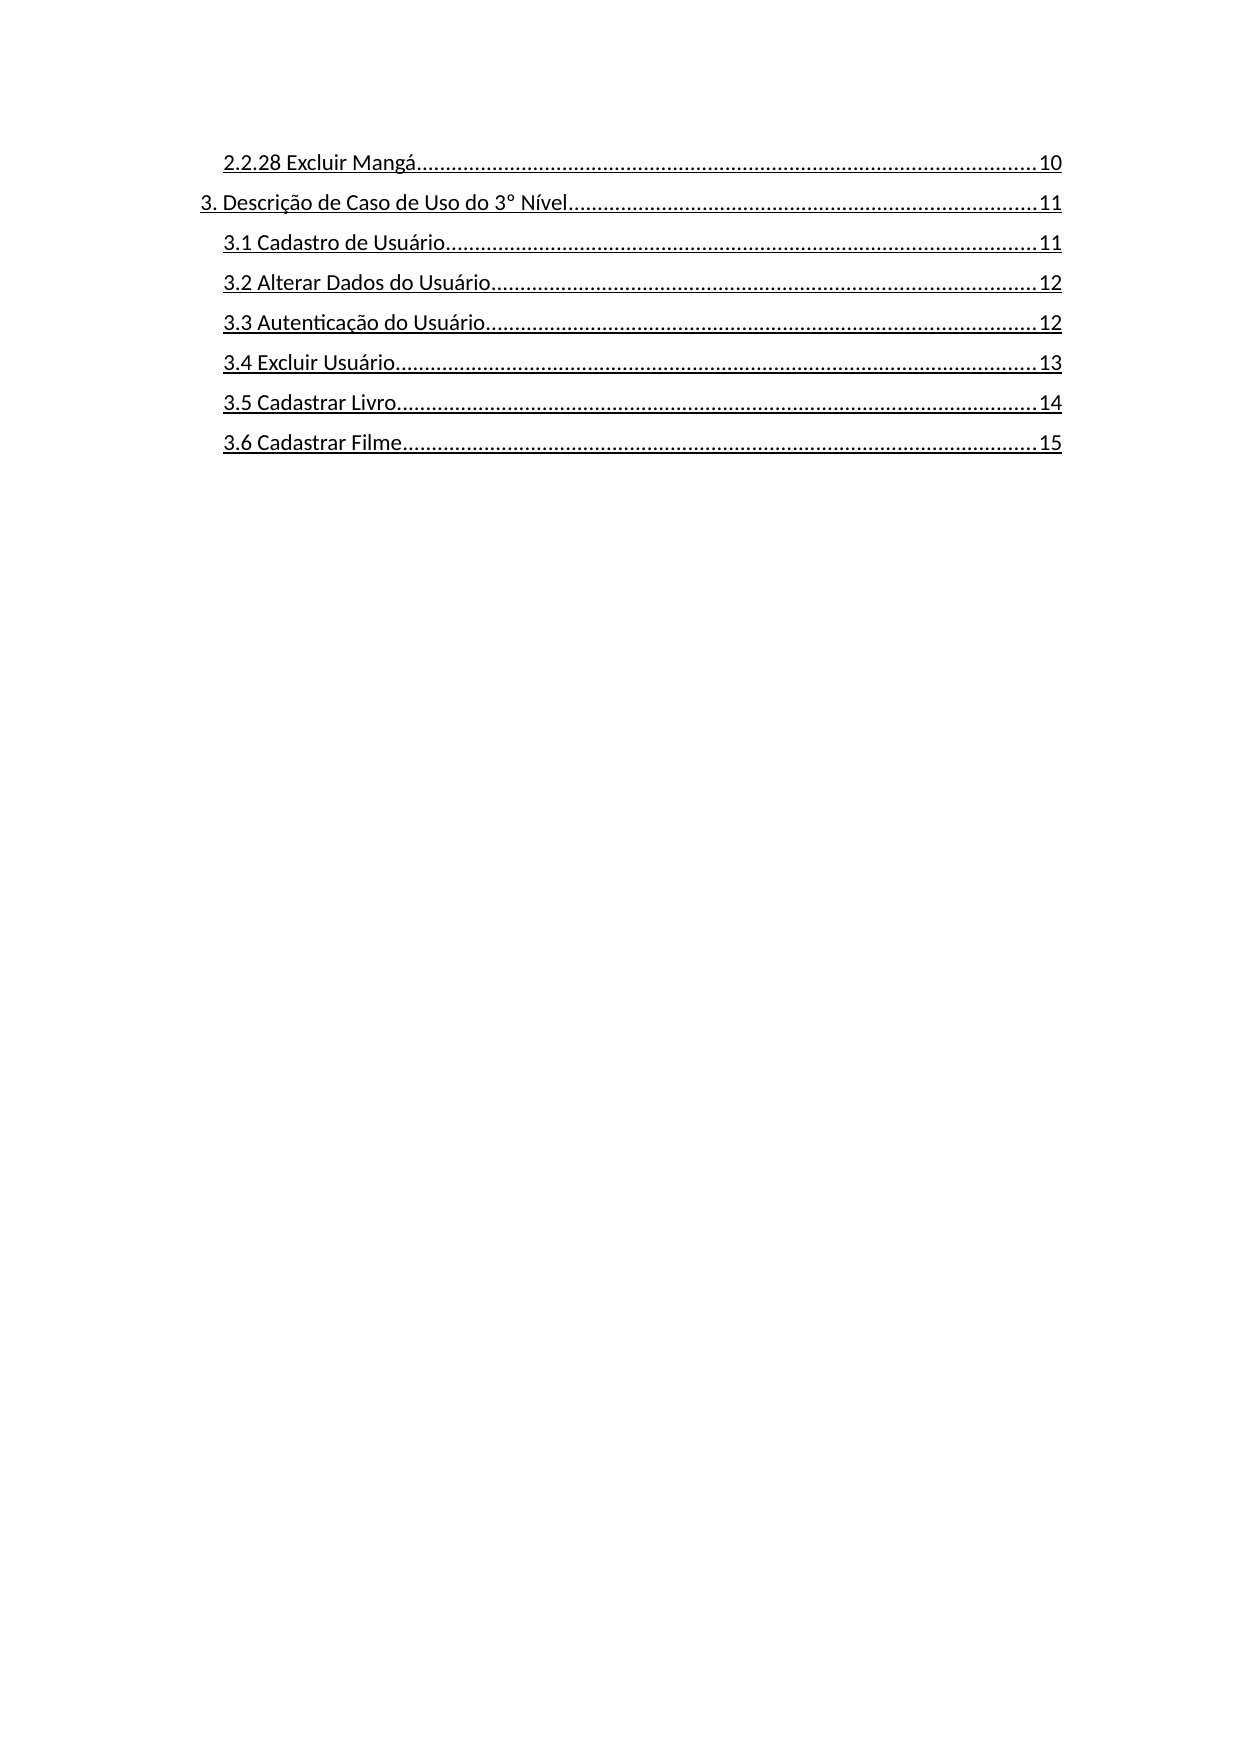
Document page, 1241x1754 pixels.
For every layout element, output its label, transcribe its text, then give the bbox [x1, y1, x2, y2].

text 3.5 Cadastrar Livro 14 [223, 388, 1063, 416]
text 3.1 Cadastro de Usuário 11 [223, 228, 1063, 256]
text 3.3 Autenticação do Usuário 12 [223, 308, 1063, 336]
text 3.2 Alterar Dados do Usuário 12 [223, 268, 1063, 296]
text 3. Descrição de Caso de Uso do 3º Nível 11 [200, 188, 1063, 216]
text 3.4 Excluir Usuário 13 [223, 348, 1063, 376]
text 2.2.28 Excluir Mangá 10 [223, 148, 1063, 176]
text 3.6 Cadastrar Filme 15 [223, 428, 1063, 456]
